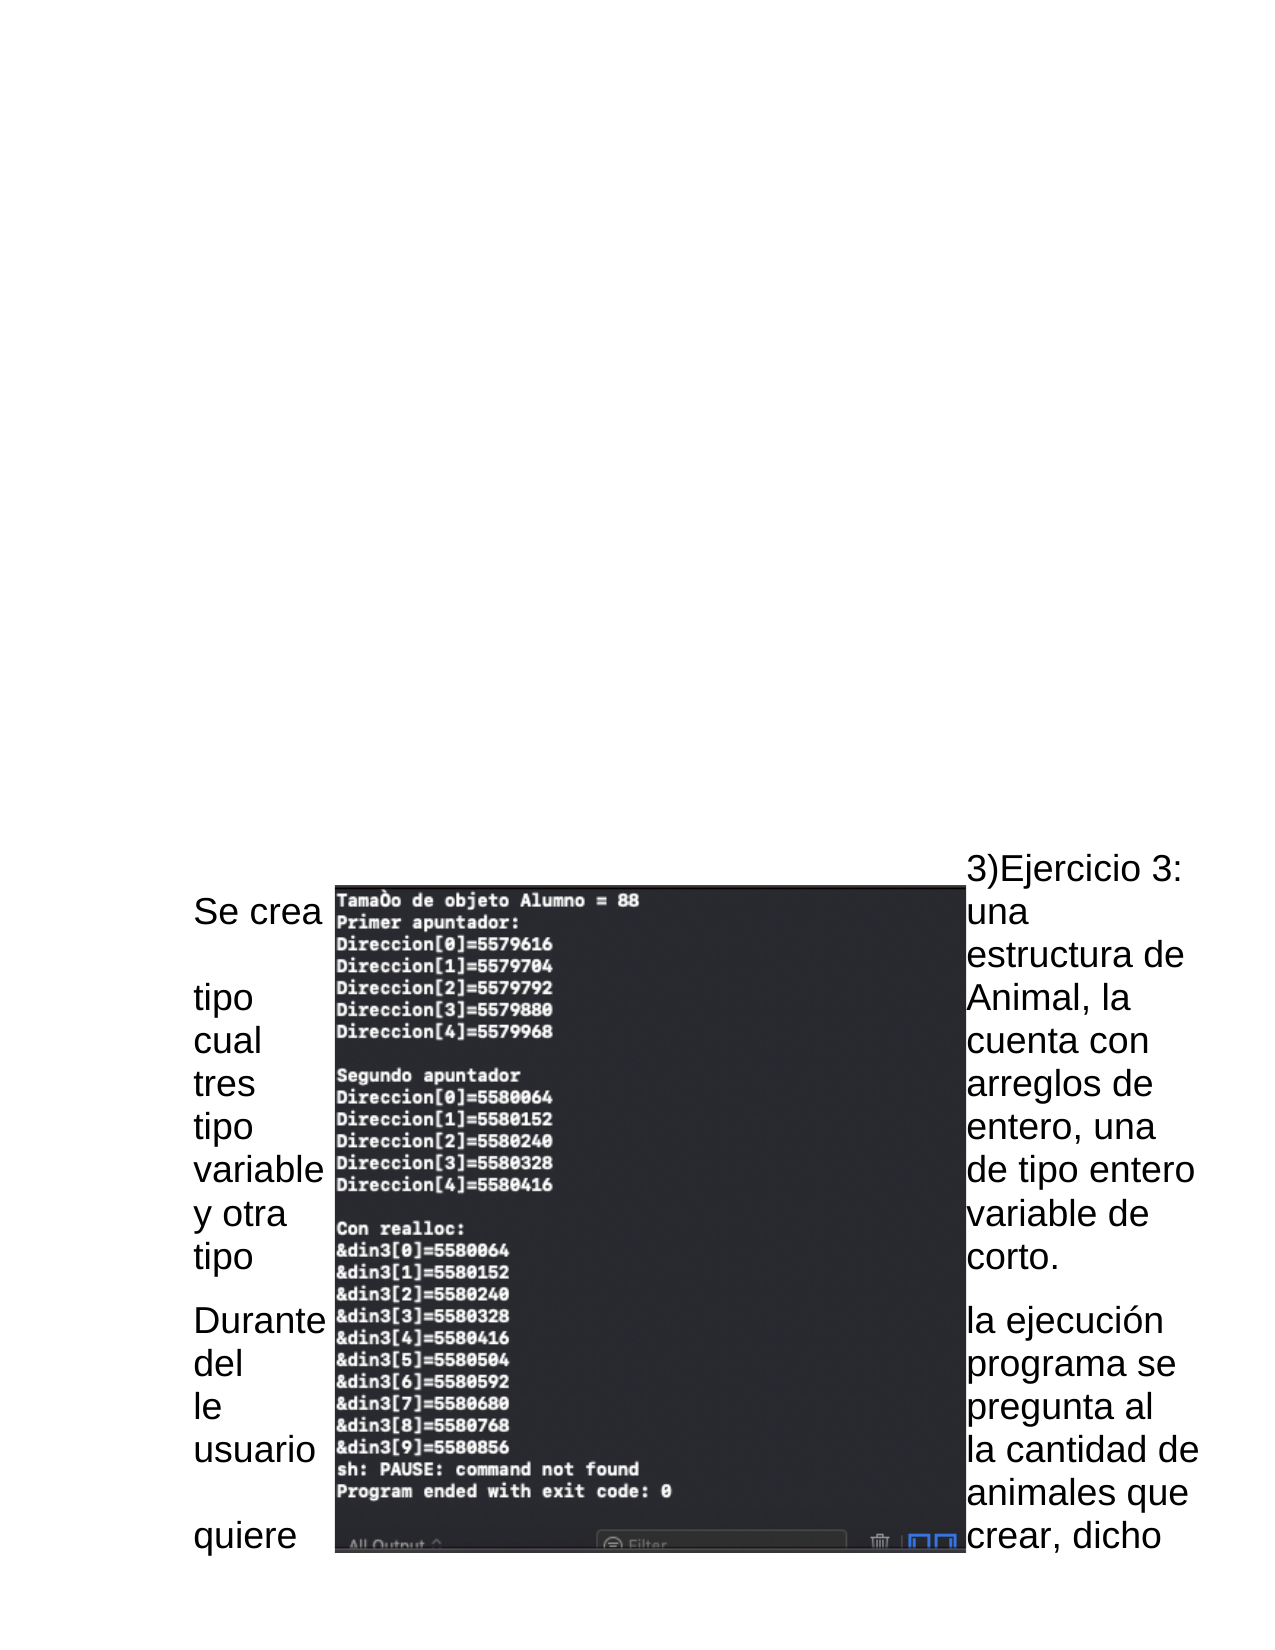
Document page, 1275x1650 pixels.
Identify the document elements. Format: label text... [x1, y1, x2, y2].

text 3)Ejercicio 3: Se crea una estructura de tipo Animal, la cual cuenta con tres arreglos de tipo entero, una variable de tipo entero y otra variable de tipo corto. [193, 846, 1205, 1277]
text Durante la ejecución del programa se le pregunta al usuario la cantidad de animales que quiere crear, dicho valor se guarda en una variable de tipo corta y se pasa como parámetro a la función crearAnimal. [193, 1298, 1205, 1557]
